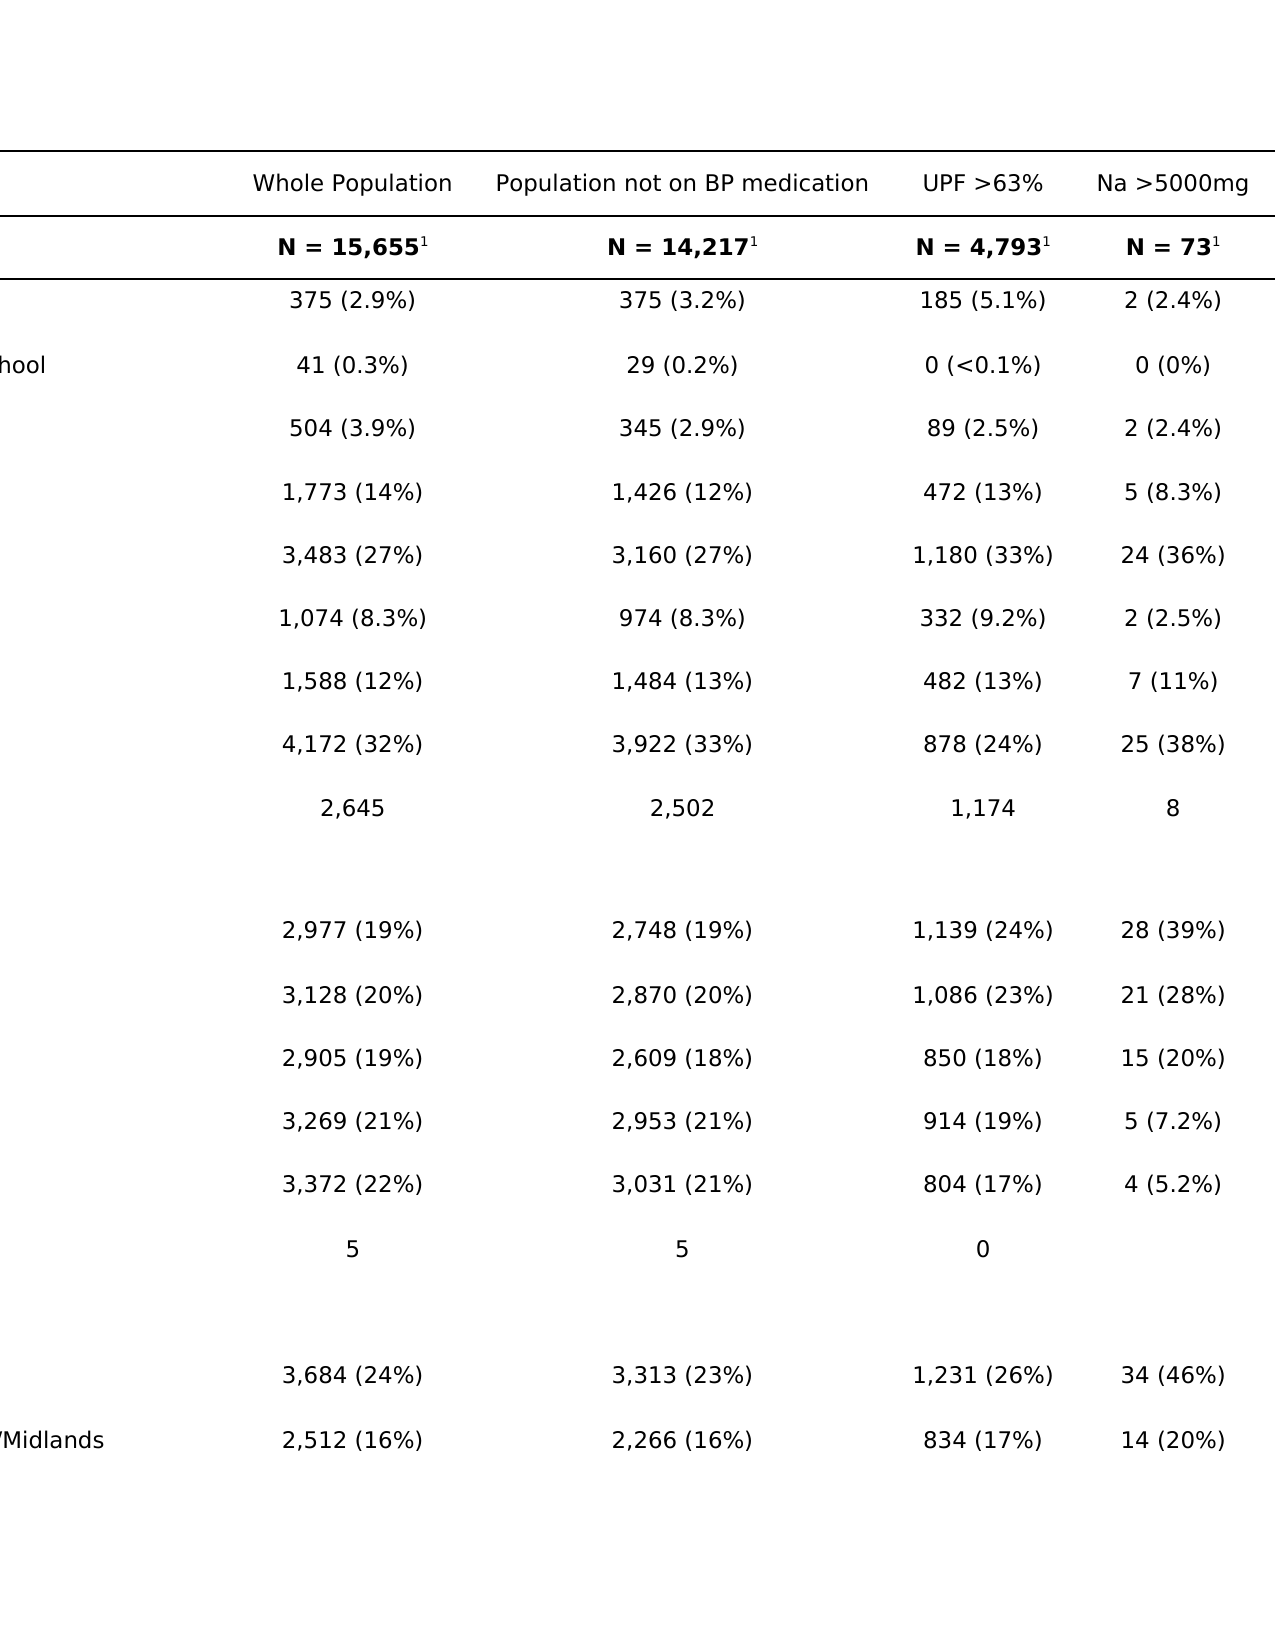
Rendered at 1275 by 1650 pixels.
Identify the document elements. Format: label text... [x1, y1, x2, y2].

table_cell IMD [0, 848, 231, 908]
table_cell 169 (19%) [1271, 973, 1275, 1036]
table_cell 4,172 (32%) [231, 723, 474, 786]
table_cell 3,128 (20%) [231, 973, 474, 1036]
table_cell 0 (0%) [1271, 343, 1275, 406]
table_cell Not yet finished [0, 280, 231, 343]
table_cell 17 [0, 596, 231, 659]
table_cell 804 (17%) [891, 1162, 1075, 1227]
table_cell 89 [1271, 786, 1275, 848]
table_cell 2,502 [474, 786, 891, 848]
table_cell 2,870 (20%) [474, 973, 891, 1036]
table_cell [474, 1288, 891, 1353]
table_cell 3,031 (21%) [474, 1162, 891, 1227]
table_cell 3,313 (23%) [474, 1353, 891, 1418]
table_cell 2,609 (18%) [474, 1036, 891, 1099]
table_cell 1 (0.2%) [1271, 280, 1275, 343]
table_cell 3,684 (24%) [231, 1353, 474, 1418]
table_cell 7 (11%) [1075, 659, 1271, 722]
table_cell 2,512 (16%) [231, 1418, 474, 1483]
table_cell 974 (8.3%) [474, 596, 891, 659]
table_cell Most deprived [0, 908, 231, 973]
table_cell 238 (27%) [1271, 1353, 1275, 1418]
table_cell 14 or under [0, 406, 231, 469]
table_cell 3,160 (27%) [474, 533, 891, 596]
table_cell 112 (13%) [1271, 908, 1275, 973]
table_cell 914 (19%) [891, 1099, 1075, 1162]
table_cell 2,748 (19%) [474, 908, 891, 973]
table_cell 482 (13%) [891, 659, 1075, 722]
table_cell 247 (28%) [1271, 1162, 1275, 1227]
table_cell 57 (7.2%) [1271, 406, 1275, 469]
table_cell 2,266 (16%) [474, 1418, 891, 1483]
table_cell 3,372 (22%) [231, 1162, 474, 1227]
table_cell region [0, 1288, 231, 1353]
table_cell 15 (20%) [1075, 1036, 1271, 1099]
table_cell 2 [1271, 1227, 1275, 1288]
table_cell 186 (24%) [1271, 470, 1275, 533]
table_cell 4 (5.2%) [1075, 1162, 1271, 1227]
table_cell 24 (36%) [1075, 533, 1271, 596]
table_cell 41 (0.3%) [231, 343, 474, 406]
table_cell N = 15,6551 [231, 217, 474, 278]
table_header [0, 152, 231, 215]
table_cell 332 (9.2%) [891, 596, 1075, 659]
table_cell [1075, 1288, 1271, 1353]
table_cell 2 [0, 973, 231, 1036]
table_cell 1,231 (26%) [891, 1353, 1075, 1418]
table_cell England: North [0, 1353, 231, 1418]
table_header Na >5000mg [1075, 152, 1271, 215]
table_cell 472 (13%) [891, 470, 1075, 533]
table_cell 0 (<0.1%) [891, 343, 1075, 406]
table_cell 34 (46%) [1075, 1353, 1271, 1418]
table_cell [474, 848, 891, 908]
table_cell 2 (2.5%) [1075, 596, 1271, 659]
table_cell [231, 848, 474, 908]
table_cell 5 (8.3%) [1075, 470, 1271, 533]
table_cell 29 (0.2%) [474, 343, 891, 406]
table_cell 3,269 (21%) [231, 1099, 474, 1162]
table_cell [231, 1288, 474, 1353]
table_cell Never went to school [0, 343, 231, 406]
table_cell 3,483 (27%) [231, 533, 474, 596]
table_cell 2,905 (19%) [231, 1036, 474, 1099]
table_cell 504 (3.9%) [231, 406, 474, 469]
table_cell 28 (39%) [1075, 908, 1271, 973]
table_cell 5 (7.2%) [1075, 1099, 1271, 1162]
table_cell 1,426 (12%) [474, 470, 891, 533]
table_header Population not on BP medication [474, 152, 891, 215]
table_cell 3 [0, 1036, 231, 1099]
table_cell Characteristic [0, 217, 231, 278]
table_cell 25 (38%) [1075, 723, 1271, 786]
table_cell 136 (16%) [1271, 1036, 1275, 1099]
table_cell 21 (28%) [1075, 973, 1271, 1036]
table_cell 2 (2.4%) [1075, 406, 1271, 469]
table_cell 1,773 (14%) [231, 470, 474, 533]
table_cell 0 (0%) [1075, 343, 1271, 406]
table_cell N = 4,7931 [891, 217, 1075, 278]
table_cell 1,180 (33%) [891, 533, 1075, 596]
table_cell 1,484 (13%) [474, 659, 891, 722]
table_header Whole Population [231, 152, 474, 215]
table_cell Unknown [0, 786, 231, 848]
table_cell 210 (24%) [1271, 1099, 1275, 1162]
table_cell [1075, 848, 1271, 908]
table_cell [891, 1288, 1075, 1353]
table_cell 2,953 (21%) [474, 1099, 891, 1162]
table_cell 1,139 (24%) [891, 908, 1075, 973]
table_cell 834 (17%) [891, 1418, 1075, 1483]
table_cell 15 [0, 470, 231, 533]
table_cell 2 (2.4%) [1075, 280, 1271, 343]
table_cell 4 [0, 1099, 231, 1162]
table_cell 89 (2.5%) [891, 406, 1075, 469]
table_cell N = 8761 [1271, 217, 1275, 278]
table_cell 2,977 (19%) [231, 908, 474, 973]
table_cell 218 (28%) [1271, 723, 1275, 786]
table_cell 18 [0, 659, 231, 722]
table_cell 1,174 [891, 786, 1075, 848]
table_cell [1271, 1288, 1275, 1353]
table_cell 1,086 (23%) [891, 973, 1075, 1036]
table_cell N = 14,2171 [474, 217, 891, 278]
table_cell 78 (9.9%) [1271, 659, 1275, 722]
table_cell 1,588 (12%) [231, 659, 474, 722]
table_cell 14 (20%) [1075, 1418, 1271, 1483]
table_cell 3,922 (33%) [474, 723, 891, 786]
table_cell [891, 848, 1075, 908]
table_cell 5 [474, 1227, 891, 1288]
table_cell 878 (24%) [891, 723, 1075, 786]
table_cell 19 or over [0, 723, 231, 786]
table_cell N = 731 [1075, 217, 1271, 278]
table_cell least deprived [0, 1162, 231, 1227]
table_cell 345 (2.9%) [474, 406, 891, 469]
table_cell 60 (7.6%) [1271, 596, 1275, 659]
table_cell England: Central/Midlands [0, 1418, 231, 1483]
table_cell 2,645 [231, 786, 474, 848]
table_cell 1,074 (8.3%) [231, 596, 474, 659]
table_cell 188 (24%) [1271, 533, 1275, 596]
table_header hyp >140mmHg [1271, 152, 1275, 215]
table_cell [1075, 1227, 1271, 1288]
table_header UPF >63% [891, 152, 1075, 215]
table_cell 375 (3.2%) [474, 280, 891, 343]
table_cell 0 [891, 1227, 1075, 1288]
table_cell 850 (18%) [891, 1036, 1075, 1099]
table_cell 375 (2.9%) [231, 280, 474, 343]
table_cell 16 [0, 533, 231, 596]
table_cell 185 (5.1%) [891, 280, 1075, 343]
table_cell Unknown [0, 1227, 231, 1288]
table_cell 150 (17%) [1271, 1418, 1275, 1483]
table_cell 5 [231, 1227, 474, 1288]
table_cell 8 [1075, 786, 1271, 848]
table_cell [1271, 848, 1275, 908]
